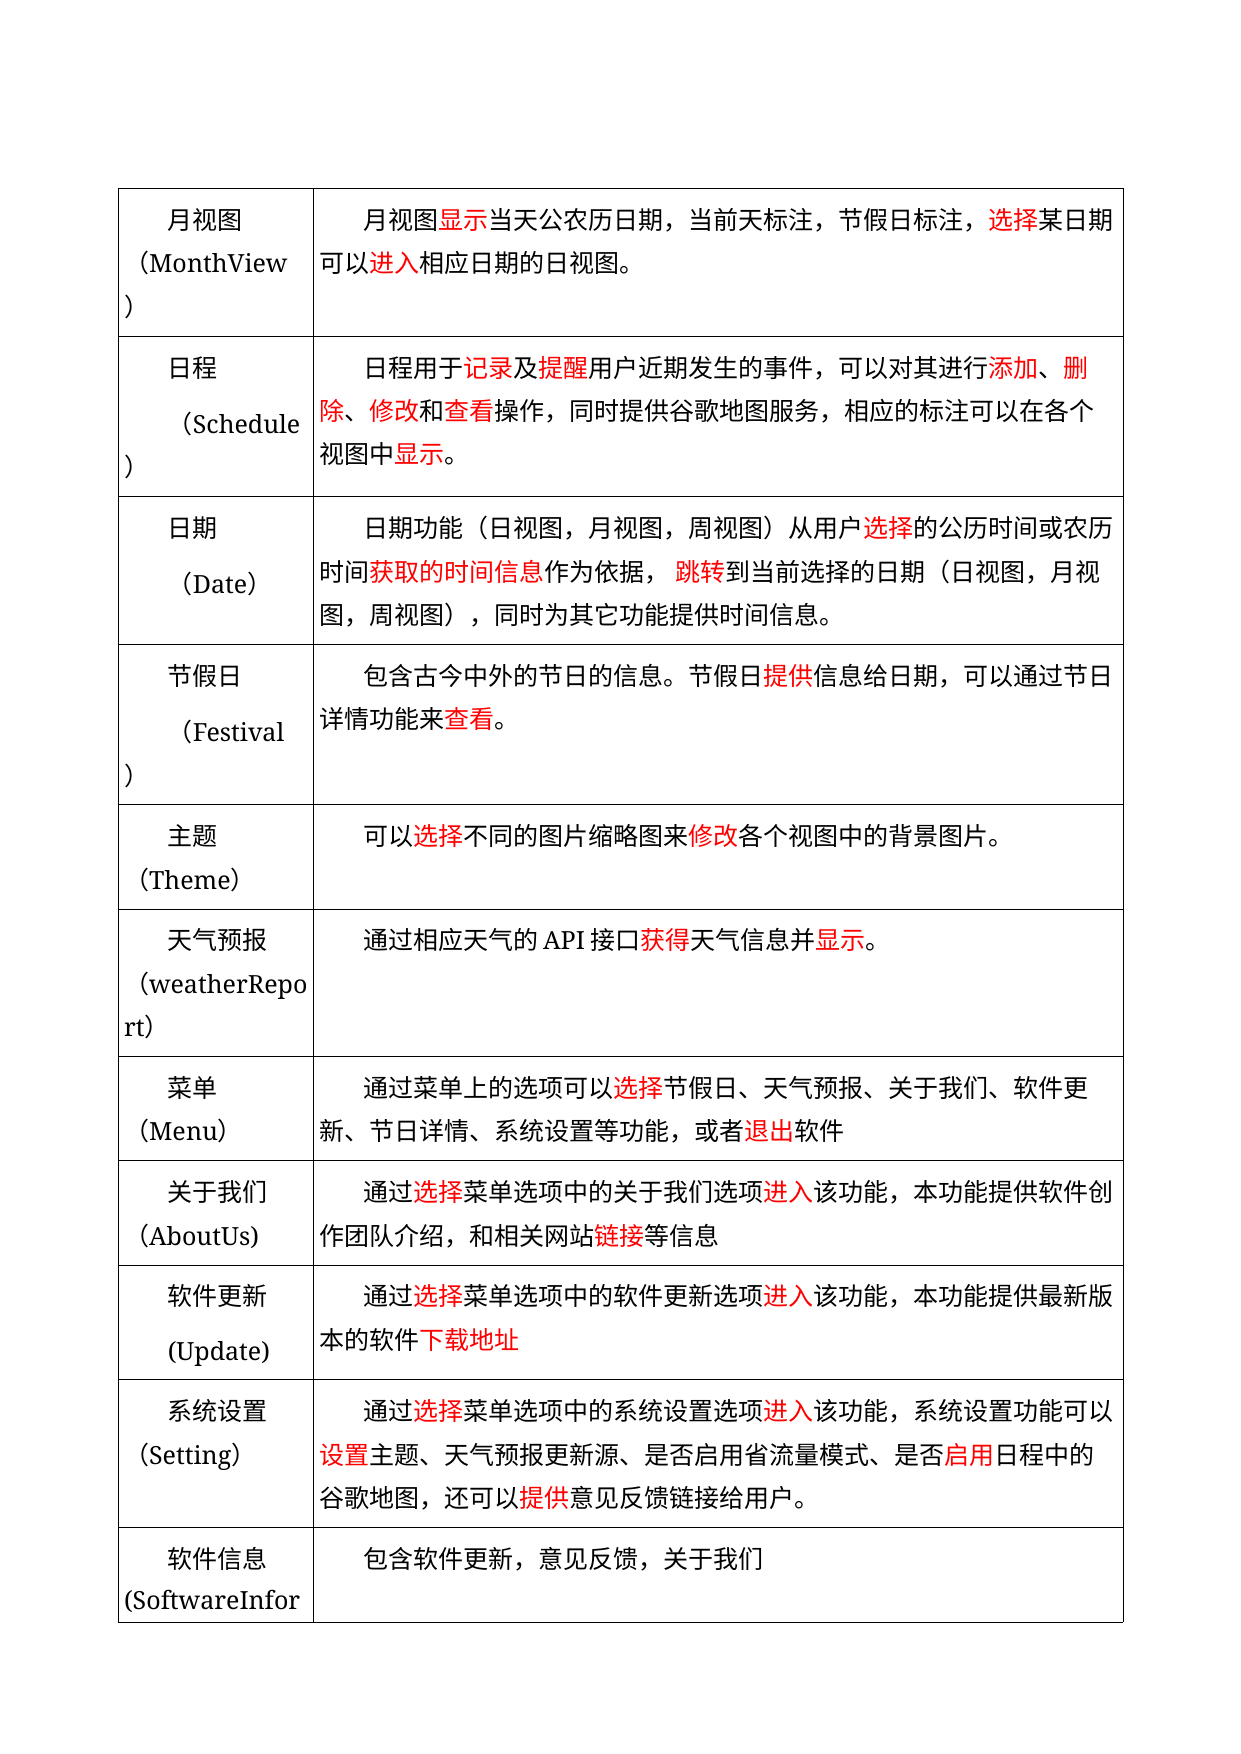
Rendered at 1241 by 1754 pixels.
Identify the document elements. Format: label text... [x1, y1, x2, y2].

table_cell 日程用于记录及提醒用户近期发生的事件，可以对其进行添加、删除、修改和查看操作，同时提供谷歌地图服务，相应的标注可以在各个视图中显示。 [314, 337, 1123, 496]
table_cell 通过选择菜单选项中的系统设置选项进入该功能，系统设置功能可以设置主题、天气预报更新源、是否启用省流量模式、是否启用日程中的谷歌地图，还可以提供意见反馈链接给用户。 [314, 1380, 1123, 1527]
table_cell 包含软件更新，意见反馈，关于我们 [314, 1528, 1123, 1622]
table_cell 包含古今中外的节日的信息。节假日提供信息给日期，可以通过节日详情功能来查看。 [314, 645, 1123, 804]
table_cell 节假日 （Festival） [119, 645, 313, 804]
table_cell 天气预报（weatherReport） [119, 910, 313, 1056]
table_cell 月视图显示当天公农历日期，当前天标注，节假日标注，选择某日期可以进入相应日期的日视图。 [314, 189, 1123, 336]
table_cell 可以选择不同的图片缩略图来修改各个视图中的背景图片。 [314, 805, 1123, 908]
table_cell 主题（Theme） [119, 805, 313, 908]
table_cell 通过菜单上的选项可以选择节假日、天气预报、关于我们、软件更新、节日详情、系统设置等功能，或者退出软件 [314, 1057, 1123, 1160]
table_cell 软件信息(SoftwareInfor [119, 1528, 313, 1622]
table_cell 关于我们（AboutUs) [119, 1161, 313, 1264]
table_cell 系统设置（Setting） [119, 1380, 313, 1527]
table_cell 日期功能（日视图，月视图，周视图）从用户选择的公历时间或农历时间获取的时间信息作为依据， 跳转到当前选择的日期（日视图，月视图，周视图），同时为其它功能提供时间信息。 [314, 497, 1123, 644]
table_cell 通过选择菜单选项中的关于我们选项进入该功能，本功能提供软件创作团队介绍，和相关网站链接等信息 [314, 1161, 1123, 1264]
table_cell 软件更新 (Update) [119, 1266, 313, 1379]
table_cell 月视图（MonthView） [119, 189, 313, 336]
table_cell 通过选择菜单选项中的软件更新选项进入该功能，本功能提供最新版本的软件下载地址 [314, 1266, 1123, 1379]
table_cell 通过相应天气的API接口获得天气信息并显示。 [314, 910, 1123, 1056]
table_cell 日期 （Date） [119, 497, 313, 644]
table_cell 日程 （Schedule） [119, 337, 313, 496]
table_cell 菜单（Menu） [119, 1057, 313, 1160]
